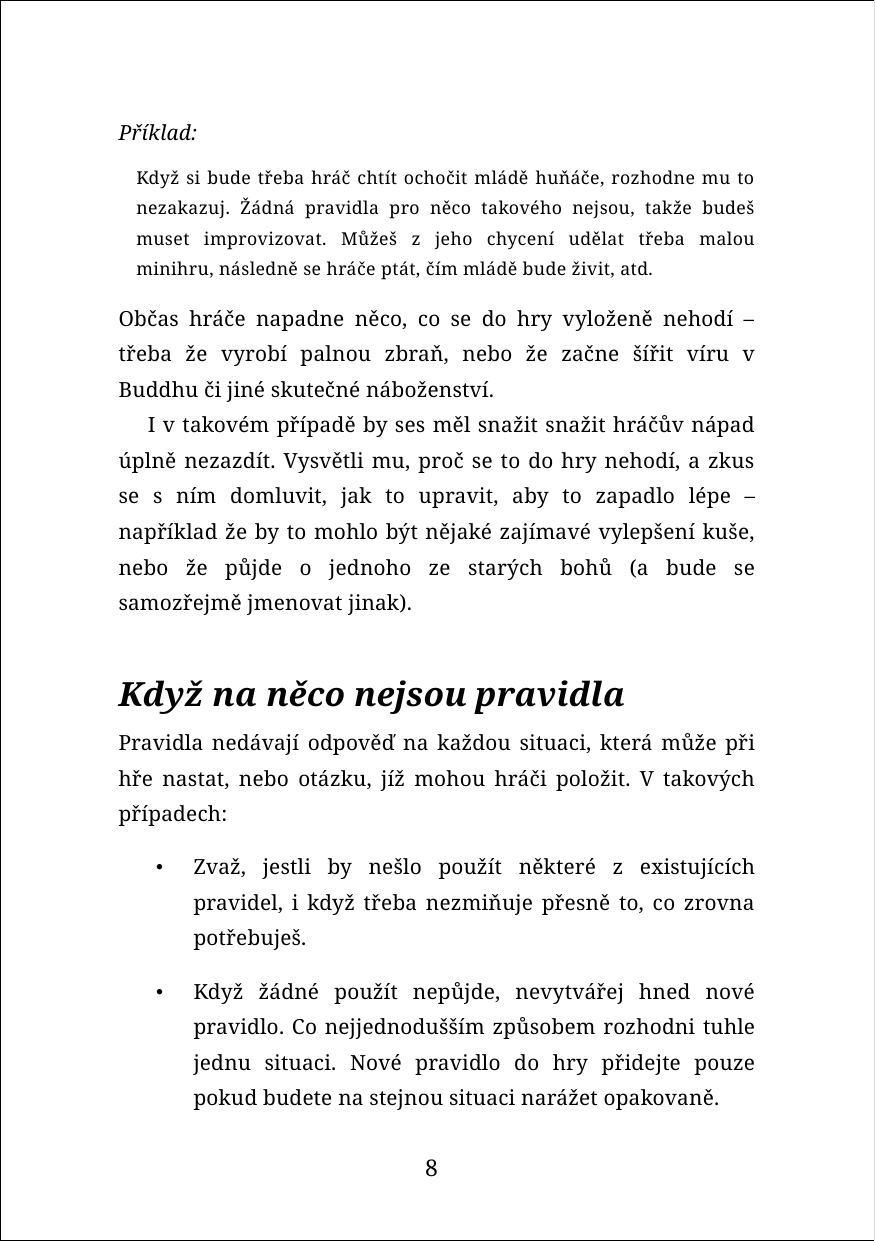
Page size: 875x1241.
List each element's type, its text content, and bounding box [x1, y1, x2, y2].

list Zvaž, jestli by nešlo použít některé z existujících pravidel, i když třeba nezmiňuje přesně to, co zrovna potřebuješ. [156, 852, 756, 952]
list Když žádné použít nepůjde, nevytvářej hned nové pravidlo. Co nejjednodušším způsobem rozhodni tuhle jednu situaci. Nové pravidlo do hry přidejte pouze pokud budete na stejnou situaci narážet opakovaně. [156, 977, 756, 1112]
subtitle Když na něco nejsou pravidla [118, 671, 756, 716]
text Když si bude třeba hráč chtít ochočit mládě huňáče, rozhodne mu to nezakazuj. Žádná pravidla pro něco takového nejsou, takže budeš muset improvizovat. Můžeš z jeho chycení udělat třeba malou minihru, následně se hráče ptát, čím mládě bude živit, atd. [136, 166, 756, 280]
text Občas hráče napadne něco, co se do hry vyloženě nehodí – třeba že vyrobí palnou zbraň, nebo že začne šířit víru v Buddhu či jiné skutečné náboženství. I v takovém případě by ses měl snažit snažit hráčův nápad úplně nezazdít. Vysvětli mu, proč se to do hry nehodí, a zkus se s ním domluvit, jak to upravit, aby to zapadlo lépe – například že by to mohlo být nějaké zajímavé vylepšení kuše, nebo že půjde o jednoho ze starých bohů (a bude se samozřejmě jmenovat jinak). [118, 304, 756, 617]
text Příklad: [118, 118, 756, 147]
text Pravidla nedávají odpověď na každou situaci, která může při hře nastat, nebo otázku, jíž mohou hráči položit. V takových případech: [118, 728, 756, 828]
